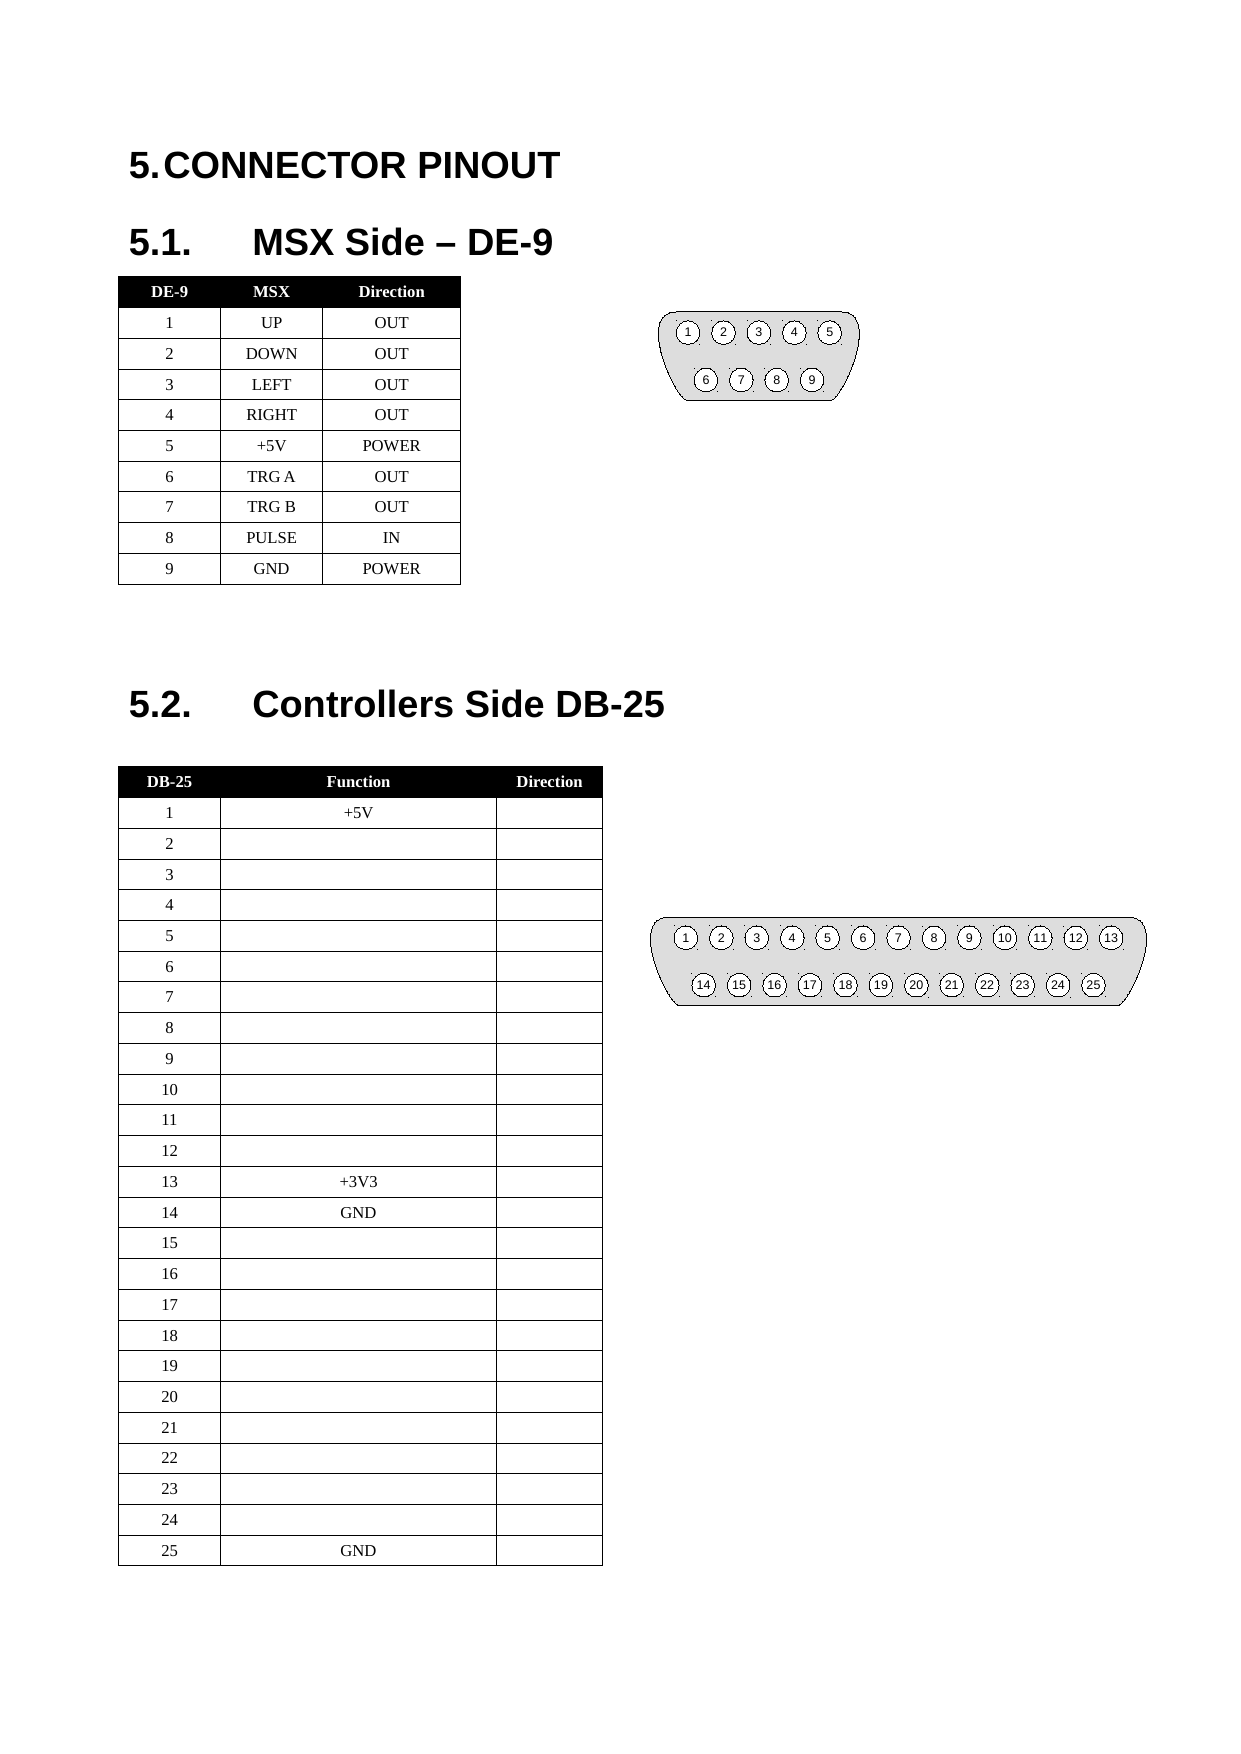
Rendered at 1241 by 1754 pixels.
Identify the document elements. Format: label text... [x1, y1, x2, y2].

table_cell 1 [119, 308, 220, 338]
table_cell 9 [119, 554, 220, 583]
table_cell +5V [221, 798, 496, 828]
table_cell [221, 1505, 496, 1534]
table_cell 11 [119, 1105, 220, 1135]
table_cell 8 [119, 523, 220, 553]
table_cell 10 [119, 1075, 220, 1104]
table_header DB-25 [119, 767, 220, 797]
table_cell 22 [119, 1444, 220, 1473]
table_cell OUT [323, 400, 460, 430]
table_cell [221, 1413, 496, 1442]
table_cell [497, 921, 602, 951]
table_cell OUT [323, 462, 460, 491]
table_cell 5 [119, 921, 220, 951]
table_cell IN [323, 523, 460, 553]
table_header Direction [323, 277, 460, 307]
table_cell 2 [119, 339, 220, 368]
table_cell [497, 1321, 602, 1350]
table_header MSX [221, 277, 322, 307]
table_cell [221, 1259, 496, 1289]
table_cell POWER [323, 554, 460, 583]
table_cell LEFT [221, 370, 322, 399]
table_cell 25 [119, 1536, 220, 1565]
table_header Direction [497, 767, 602, 797]
table_cell OUT [323, 370, 460, 399]
table_cell 15 [119, 1228, 220, 1258]
table_cell DOWN [221, 339, 322, 368]
table_cell OUT [323, 339, 460, 368]
table_cell [497, 1413, 602, 1442]
table_cell 4 [119, 890, 220, 920]
table_cell [497, 1167, 602, 1197]
table_cell [221, 921, 496, 951]
table_cell [221, 1474, 496, 1504]
table_cell [497, 798, 602, 828]
table_cell 23 [119, 1474, 220, 1504]
table_cell GND [221, 1536, 496, 1565]
table_cell [497, 1505, 602, 1534]
table_header Function [221, 767, 496, 797]
table_cell UP [221, 308, 322, 338]
table_cell 13 [119, 1167, 220, 1197]
table_cell 16 [119, 1259, 220, 1289]
table_cell 9 [119, 1044, 220, 1074]
table_cell [497, 952, 602, 981]
table_cell TRG A [221, 462, 322, 491]
table_cell [221, 1075, 496, 1104]
table_cell 24 [119, 1505, 220, 1534]
table_cell [221, 1105, 496, 1135]
table_cell 18 [119, 1321, 220, 1350]
table_cell 21 [119, 1413, 220, 1442]
table_cell [221, 1290, 496, 1319]
table_cell 19 [119, 1351, 220, 1381]
table_cell [497, 1075, 602, 1104]
table_cell GND [221, 1198, 496, 1227]
table_cell POWER [323, 431, 460, 461]
table_cell [221, 1351, 496, 1381]
table_cell [221, 1444, 496, 1473]
table_cell 3 [119, 370, 220, 399]
table_cell [221, 890, 496, 920]
table_header DE-9 [119, 277, 220, 307]
table_cell [221, 982, 496, 1012]
table_cell [497, 1105, 602, 1135]
subtitle MSX Side – DE-9 [118, 220, 1122, 264]
table_cell OUT [323, 492, 460, 522]
table_cell [497, 1198, 602, 1227]
table_cell [221, 1382, 496, 1412]
subtitle CONNECTOR PINOUT [118, 143, 1122, 187]
table_cell [497, 890, 602, 920]
table_cell [221, 1013, 496, 1043]
table_cell [497, 829, 602, 858]
table_cell 5 [119, 431, 220, 461]
table_cell 3 [119, 860, 220, 889]
table_cell [497, 1351, 602, 1381]
table_cell [221, 1136, 496, 1166]
table_cell RIGHT [221, 400, 322, 430]
subtitle Controllers Side DB-25 [118, 681, 1122, 725]
table_cell [221, 952, 496, 981]
table_cell [497, 1013, 602, 1043]
table_cell 12 [119, 1136, 220, 1166]
table_cell +3V3 [221, 1167, 496, 1197]
table_cell OUT [323, 308, 460, 338]
table_cell [497, 1290, 602, 1319]
table_cell 6 [119, 462, 220, 491]
table_cell [221, 1044, 496, 1074]
table_cell [497, 1044, 602, 1074]
table_cell [221, 1321, 496, 1350]
table_cell [497, 1382, 602, 1412]
table_cell [497, 1228, 602, 1258]
table_cell 17 [119, 1290, 220, 1319]
table_cell 6 [119, 952, 220, 981]
table_cell 8 [119, 1013, 220, 1043]
table_cell [221, 829, 496, 858]
table_cell [497, 860, 602, 889]
table_cell GND [221, 554, 322, 583]
table_cell [497, 982, 602, 1012]
table_cell 7 [119, 492, 220, 522]
table_cell [497, 1536, 602, 1565]
table_cell 1 [119, 798, 220, 828]
table_cell 20 [119, 1382, 220, 1412]
table_cell [497, 1136, 602, 1166]
table_cell +5V [221, 431, 322, 461]
table_cell 7 [119, 982, 220, 1012]
table_cell TRG B [221, 492, 322, 522]
table_cell 2 [119, 829, 220, 858]
table_cell [221, 1228, 496, 1258]
table_cell [497, 1444, 602, 1473]
table_cell PULSE [221, 523, 322, 553]
table_cell 14 [119, 1198, 220, 1227]
table_cell [497, 1259, 602, 1289]
table_cell [497, 1474, 602, 1504]
table_cell 4 [119, 400, 220, 430]
table_cell [221, 860, 496, 889]
